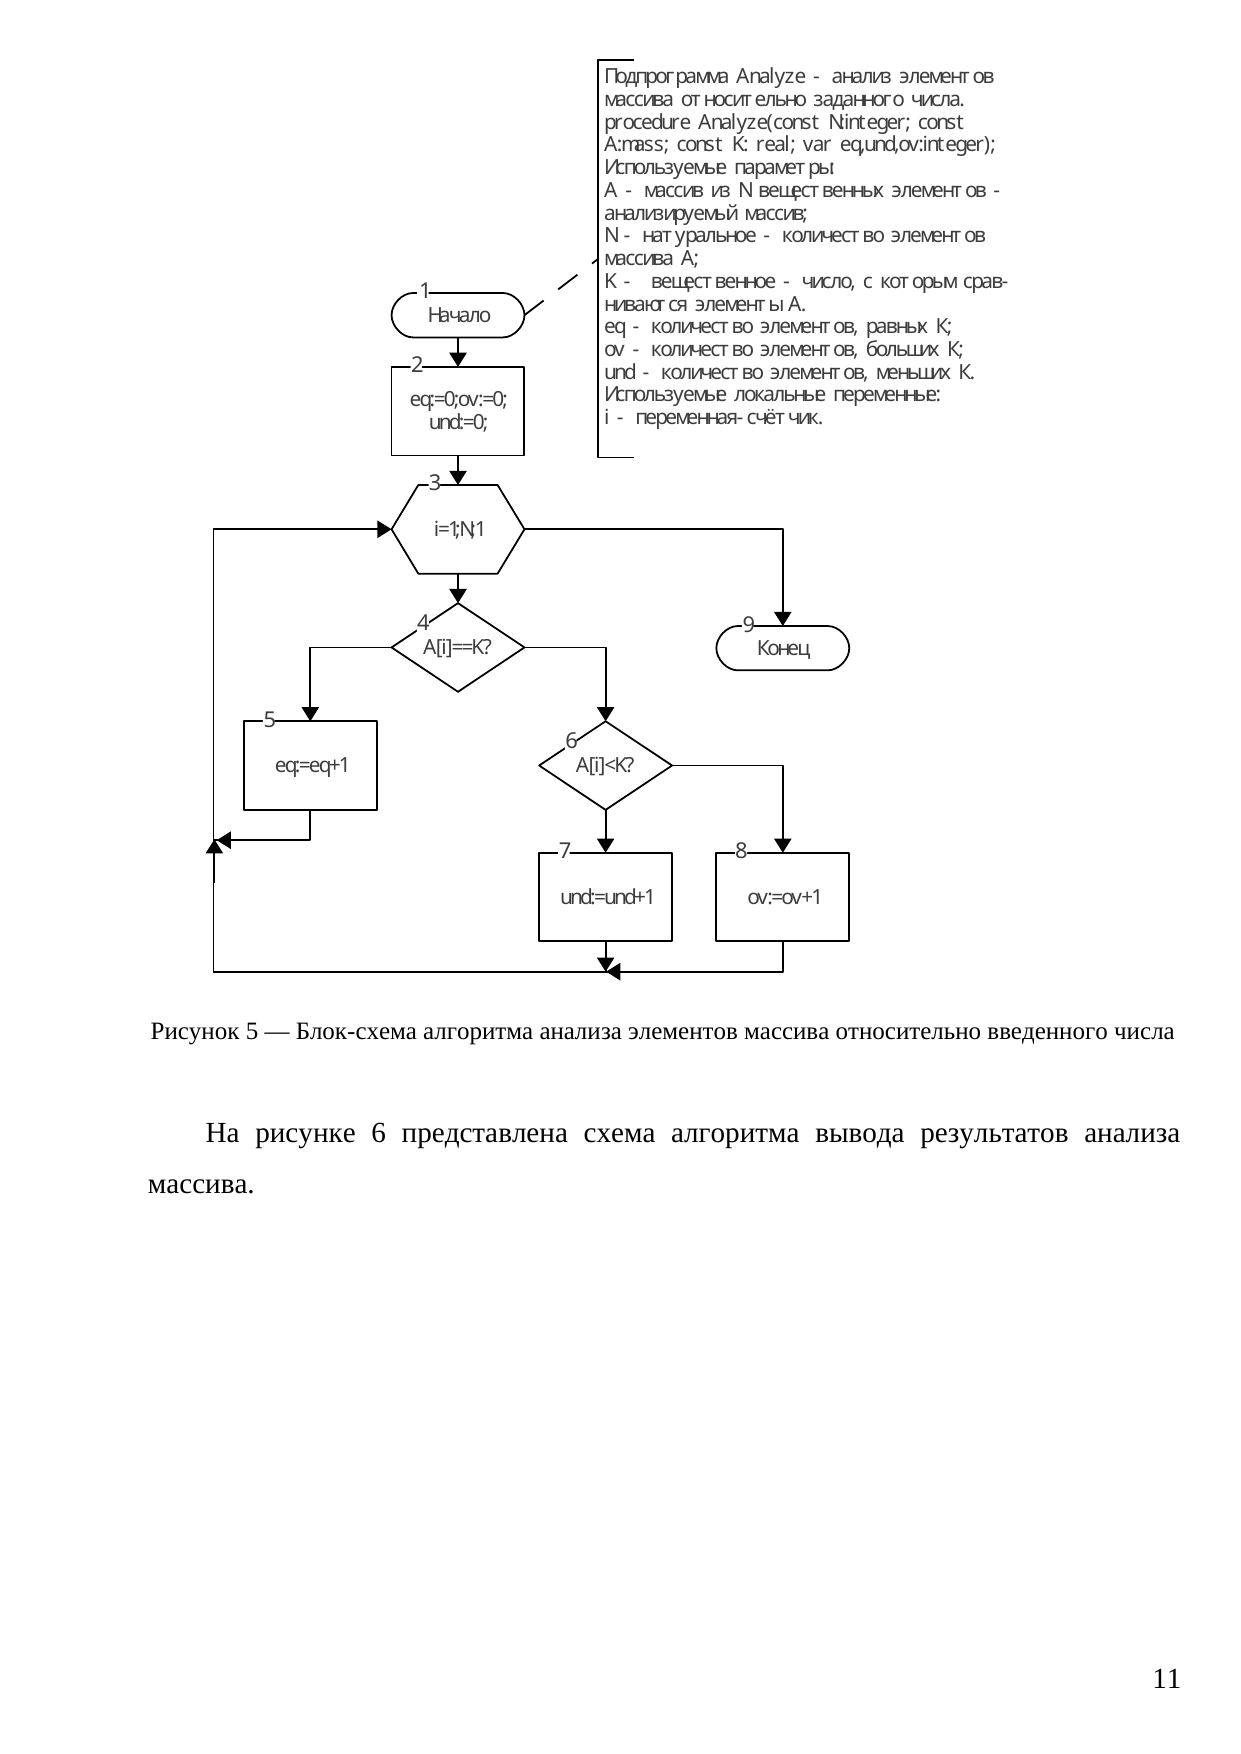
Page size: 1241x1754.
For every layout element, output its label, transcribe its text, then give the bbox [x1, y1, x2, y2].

text Рисунок 5 — Блок-схема алгоритма анализа элементов массива относительно введенного числа [150, 1016, 1175, 1045]
text На рисунке 6 представлена схема алгоритма вывода результатов анализа массива. [148, 1116, 1181, 1199]
